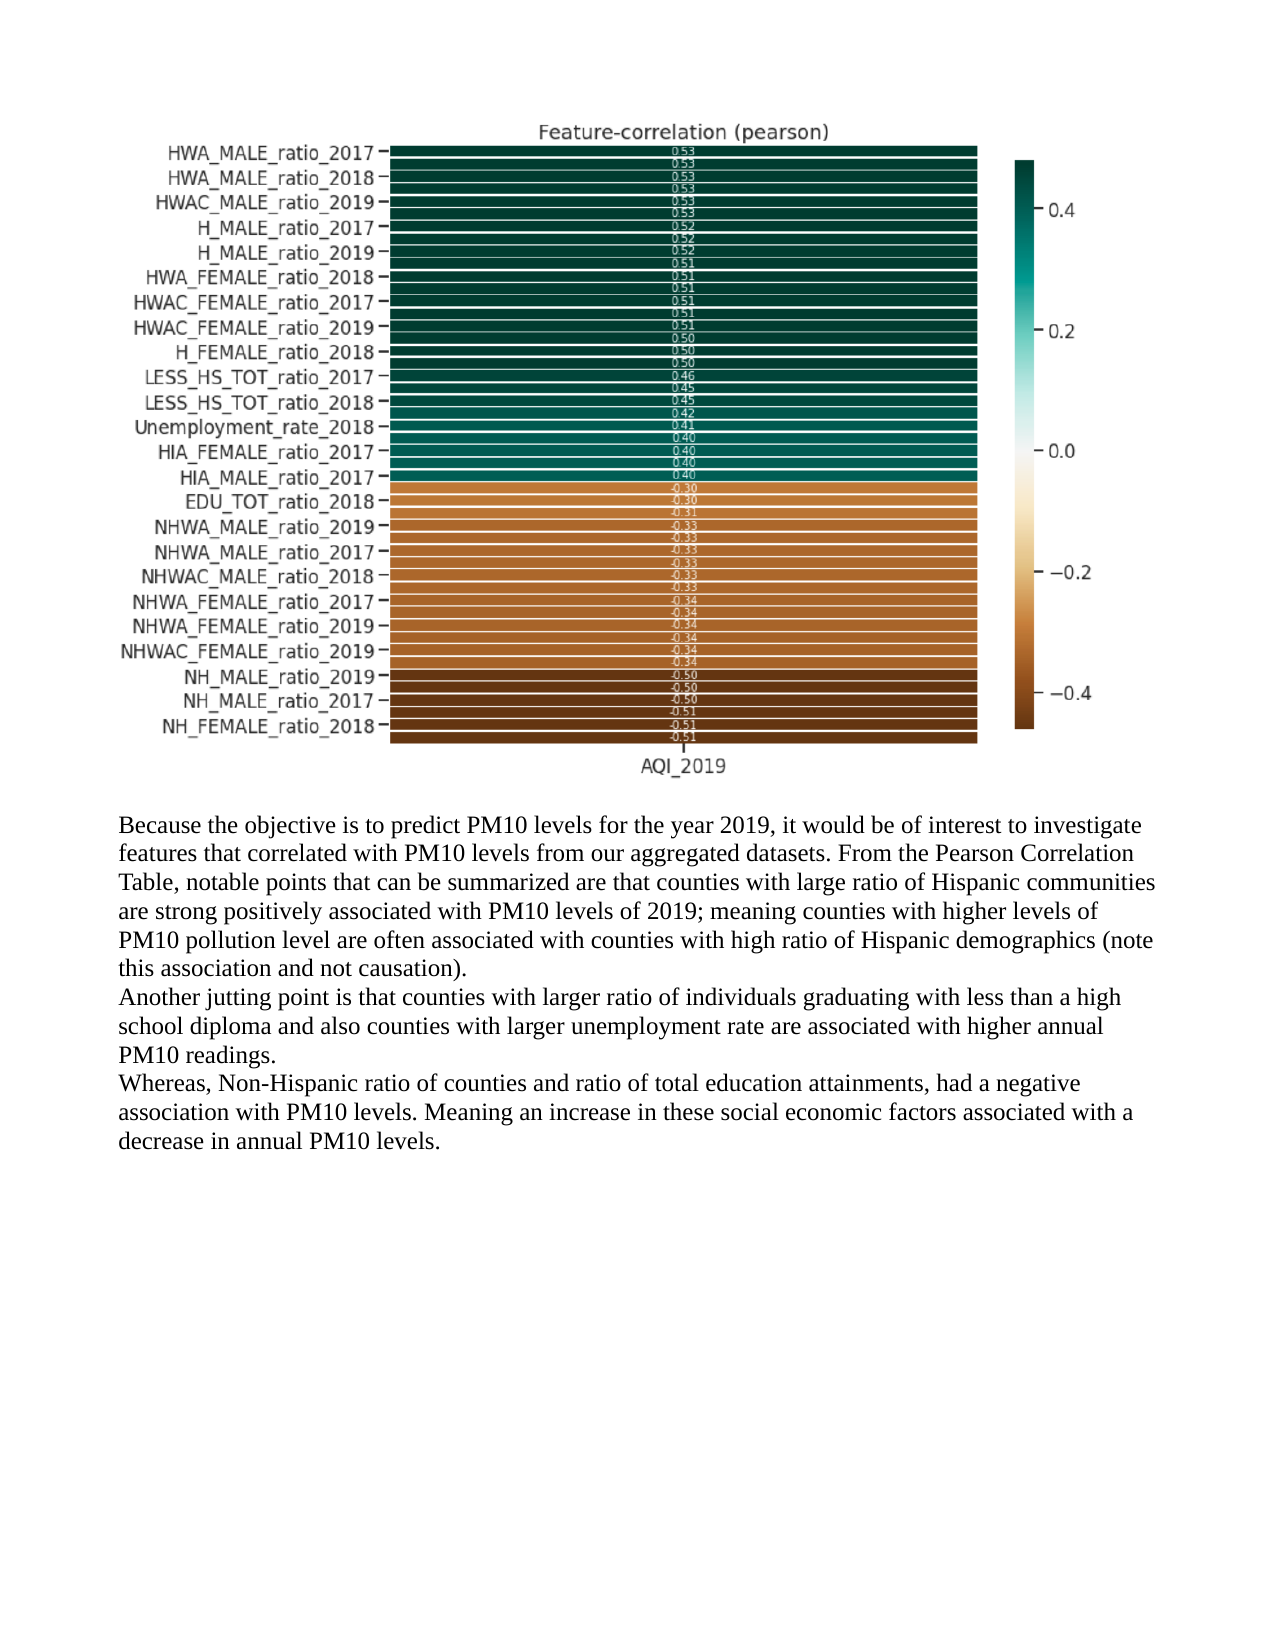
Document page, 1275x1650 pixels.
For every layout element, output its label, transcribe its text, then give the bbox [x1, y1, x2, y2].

text Because the objective is to predict PM10 levels for the year 2019, it would be of interest to investigate features that correlated with PM10 levels from our aggregated datasets. From the Pearson Correlation Table, notable points that can be summarized are that counties with large ratio of Hispanic communities are strong positively associated with PM10 levels of 2019; meaning counties with higher levels of PM10 pollution level are often associated with counties with high ratio of Hispanic demographics (note this association and not causation). [118, 810, 1157, 982]
text Whereas, Non-Hispanic ratio of counties and ratio of total education attainments, had a negative association with PM10 levels. Meaning an increase in these social economic factors associated with a decrease in annual PM10 levels. [118, 1068, 1157, 1155]
text Another jutting point is that counties with larger ratio of individuals graduating with less than a high school diploma and also counties with larger unemployment rate are associated with higher annual PM10 readings. [118, 982, 1157, 1068]
picture [118, 118, 1094, 781]
